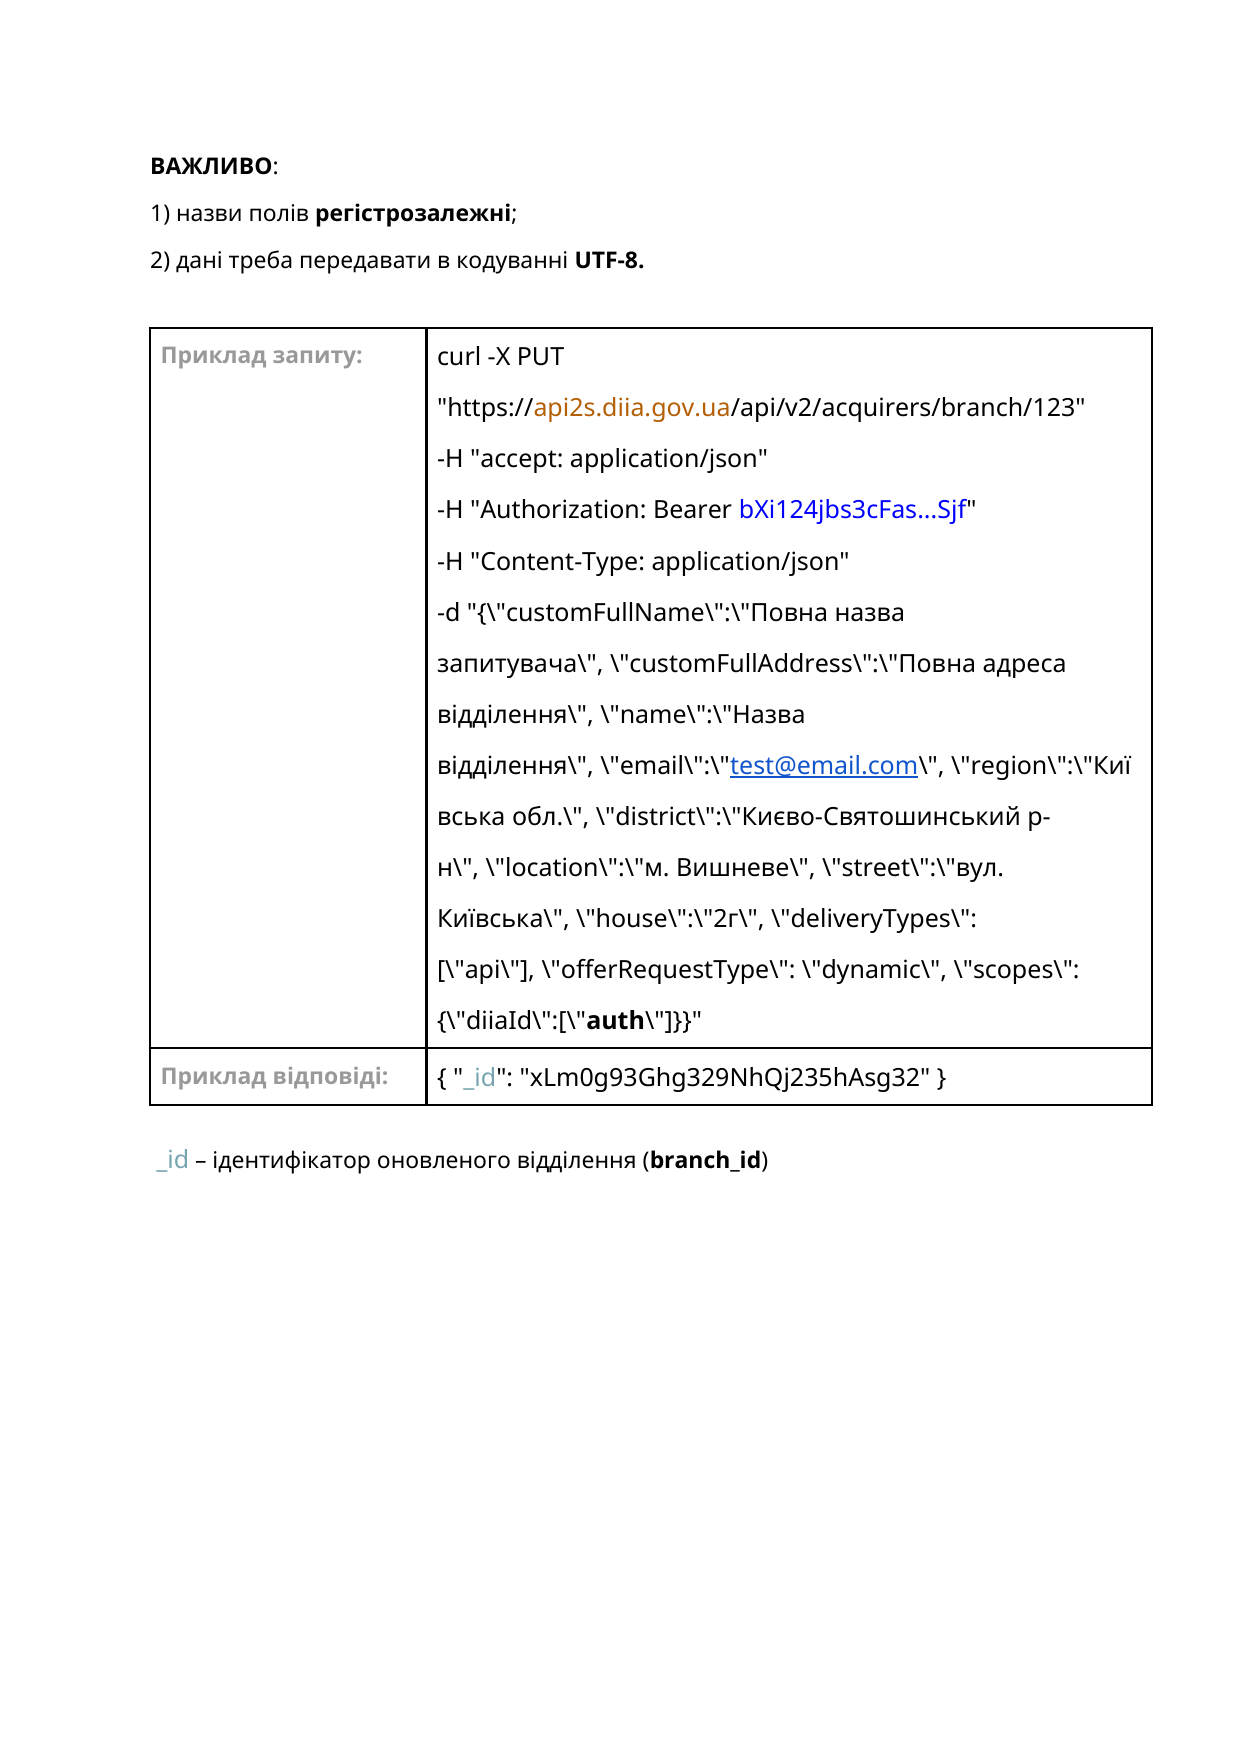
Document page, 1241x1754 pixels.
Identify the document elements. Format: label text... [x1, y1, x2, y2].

text _id – ідентифікатор оновленого відділення (branch_id) [150, 1142, 1094, 1176]
table_cell Приклад відповіді: [151, 1049, 425, 1104]
table_cell { "_id": "xLm0g93Ghg329NhQj235hAsg32" } [428, 1049, 1151, 1104]
text ВАЖЛИВО: [150, 150, 1094, 181]
table_header curl -X PUT "https://api2s.diia.gov.ua/api/v2/acquirers/branch/123" -H "accept: application/json" -H "Authorization: Bearer bXi124jbs3cFas...Sjf" -H "Content-Type: application/json" -d "{\"customFullName\":\"Повна назва запитувача\", \"customFullAddress\":\"Повна адреса відділення\", \"name\":\"Назва відділення\", \"email\":\"test@email.com\", \"region\":\"Київська обл.\", \"district\":\"Києво-Святошинський р-н\", \"location\":\"м. Вишневе\", \"street\":\"вул. Київська\", \"house\":\"2г\", \"deliveryTypes\": [\"api\"], \"offerRequestType\": \"dynamic\", \"scopes\":{\"diiaId\":[\"auth\"]}}" [428, 329, 1151, 1047]
table_header Приклад запиту: [151, 329, 425, 1047]
text 1) назви полів регістрозалежні; [150, 197, 1094, 228]
text 2) дані треба передавати в кодуванні UTF-8. [150, 244, 1094, 275]
